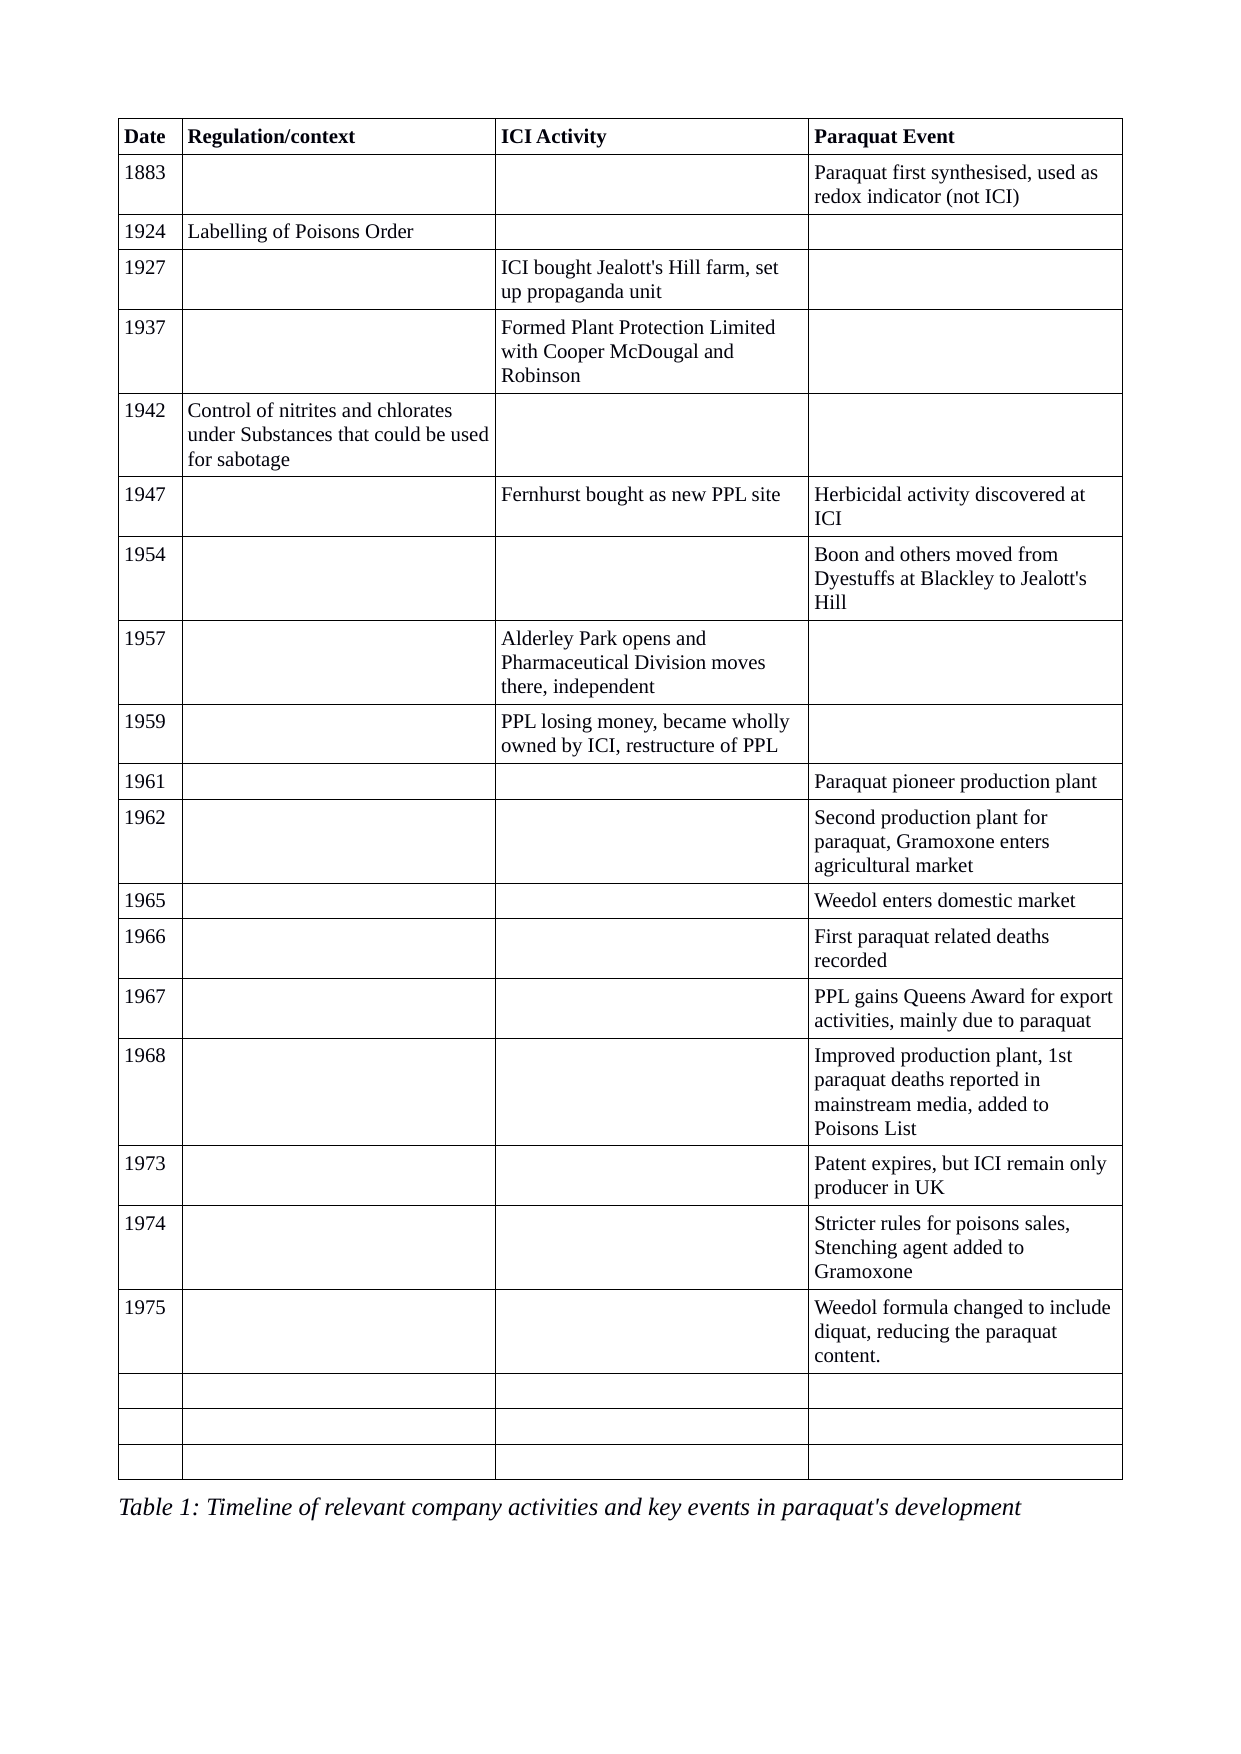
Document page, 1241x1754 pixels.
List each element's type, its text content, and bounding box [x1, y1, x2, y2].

table_cell 1957 [119, 621, 182, 703]
table_cell [183, 477, 495, 536]
table_cell [809, 250, 1122, 309]
table_cell Boon and others moved from Dyestuffs at Blackley to Jealott's Hill [809, 537, 1122, 620]
table_cell Weedol formula changed to include diquat, reducing the paraquat content. [809, 1290, 1122, 1372]
table_cell [496, 1146, 808, 1205]
table_cell [183, 800, 495, 882]
table_cell Improved production plant, 1st paraquat deaths reported in mainstream media, added to Poisons List [809, 1039, 1122, 1145]
table_cell [809, 705, 1122, 763]
table_cell [183, 705, 495, 763]
table_cell [809, 310, 1122, 392]
table_cell First paraquat related deaths recorded [809, 919, 1122, 978]
table_cell Control of nitrites and chlorates under Substances that could be used for sabotage [183, 394, 495, 476]
table_cell [496, 800, 808, 882]
table_cell [183, 1374, 495, 1408]
table_cell [496, 1290, 808, 1372]
table_header Paraquat Event [809, 119, 1122, 154]
table_cell [496, 537, 808, 620]
table_cell PPL losing money, became wholly owned by ICI, restructure of PPL [496, 705, 808, 763]
table_cell [496, 215, 808, 249]
table_cell 1974 [119, 1206, 182, 1289]
table_cell [809, 1409, 1122, 1444]
table_header Date [119, 119, 182, 154]
table_cell 1961 [119, 764, 182, 799]
table_cell [183, 1409, 495, 1444]
table_cell [809, 215, 1122, 249]
table_cell [183, 764, 495, 799]
table_cell [183, 310, 495, 392]
table_cell 1973 [119, 1146, 182, 1205]
table_cell Patent expires, but ICI remain only producer in UK [809, 1146, 1122, 1205]
table_cell 1967 [119, 979, 182, 1037]
table_cell [496, 764, 808, 799]
table_cell 1883 [119, 155, 182, 213]
table_cell [183, 1445, 495, 1479]
table_cell [496, 1409, 808, 1444]
table_cell [183, 884, 495, 918]
table_cell [183, 250, 495, 309]
table_cell [809, 621, 1122, 703]
table_cell [809, 1445, 1122, 1479]
table_cell [119, 1409, 182, 1444]
table_cell [183, 979, 495, 1037]
table_cell Herbicidal activity discovered at ICI [809, 477, 1122, 536]
table_cell 1966 [119, 919, 182, 978]
table_cell 1968 [119, 1039, 182, 1145]
table_cell [183, 621, 495, 703]
table_cell [496, 394, 808, 476]
table_cell Weedol enters domestic market [809, 884, 1122, 918]
table_cell 1942 [119, 394, 182, 476]
table_header Regulation/context [183, 119, 495, 154]
table_cell [183, 1290, 495, 1372]
table_cell Labelling of Poisons Order [183, 215, 495, 249]
table_cell [119, 1374, 182, 1408]
table_cell 1962 [119, 800, 182, 882]
table_cell [119, 1445, 182, 1479]
table_cell [496, 979, 808, 1037]
table_cell 1965 [119, 884, 182, 918]
table_cell Paraquat first synthesised, used as redox indicator (not ICI) [809, 155, 1122, 213]
table_cell [496, 1039, 808, 1145]
table_cell [496, 1374, 808, 1408]
table_cell 1975 [119, 1290, 182, 1372]
table_cell [183, 1146, 495, 1205]
table_cell Stricter rules for poisons sales, Stenching agent added to Gramoxone [809, 1206, 1122, 1289]
table_cell [496, 155, 808, 213]
table_cell [809, 1374, 1122, 1408]
table_cell [496, 1445, 808, 1479]
table_cell [183, 1039, 495, 1145]
table_cell [496, 919, 808, 978]
text Table 1: Timeline of relevant company activities and key events in paraquat's development [118, 1492, 1122, 1521]
table_cell Alderley Park opens and Pharmaceutical Division moves there, independent [496, 621, 808, 703]
table_cell Formed Plant Protection Limited with Cooper McDougal and Robinson [496, 310, 808, 392]
table_cell Paraquat pioneer production plant [809, 764, 1122, 799]
table_cell [183, 537, 495, 620]
table_cell 1959 [119, 705, 182, 763]
table_cell Fernhurst bought as new PPL site [496, 477, 808, 536]
table_cell 1937 [119, 310, 182, 392]
table_header ICI Activity [496, 119, 808, 154]
table_cell [183, 155, 495, 213]
table_cell 1924 [119, 215, 182, 249]
table_cell 1947 [119, 477, 182, 536]
table_cell [496, 884, 808, 918]
table_cell 1954 [119, 537, 182, 620]
table_cell [809, 394, 1122, 476]
table_cell [183, 1206, 495, 1289]
table_cell [183, 919, 495, 978]
table_cell PPL gains Queens Award for export activities, mainly due to paraquat [809, 979, 1122, 1037]
table_cell ICI bought Jealott's Hill farm, set up propaganda unit [496, 250, 808, 309]
table_cell 1927 [119, 250, 182, 309]
table_cell [496, 1206, 808, 1289]
table_cell Second production plant for paraquat, Gramoxone enters agricultural market [809, 800, 1122, 882]
